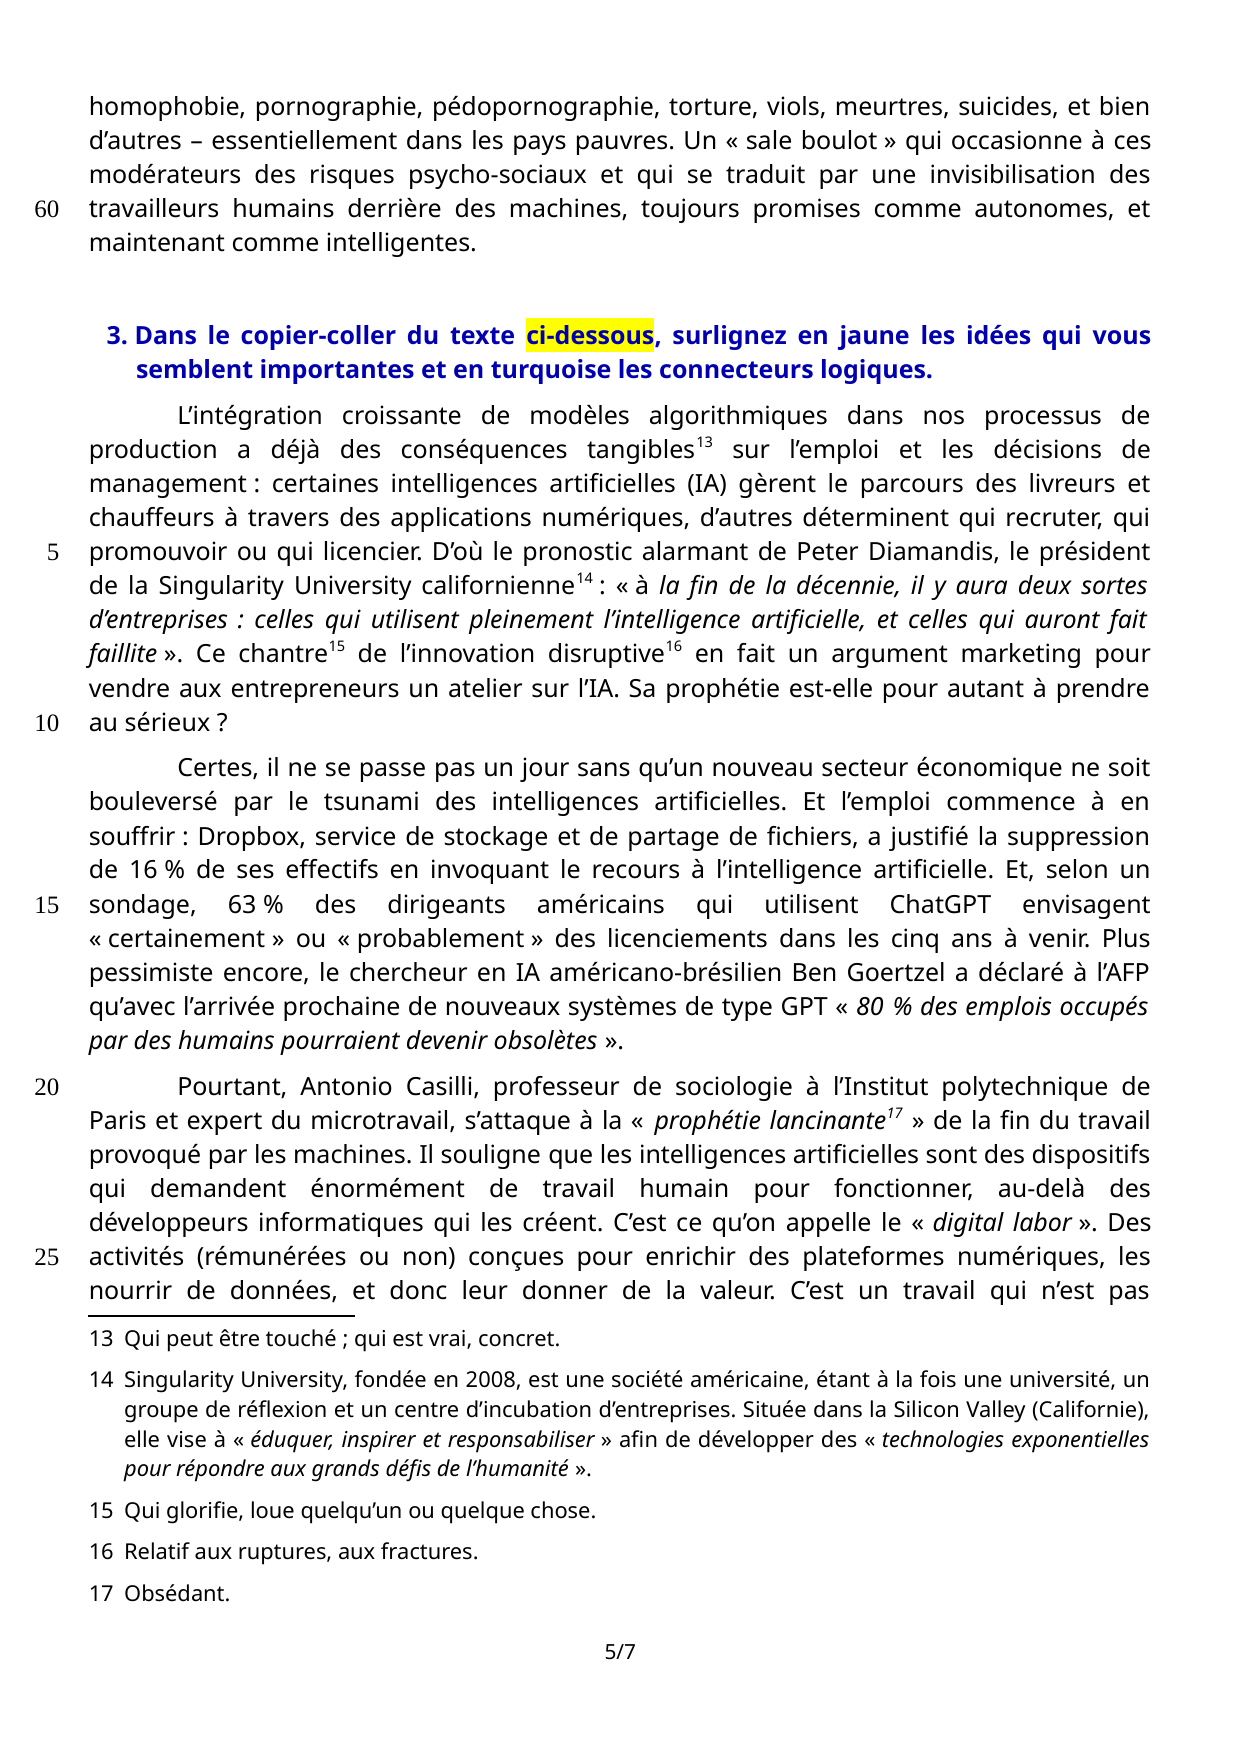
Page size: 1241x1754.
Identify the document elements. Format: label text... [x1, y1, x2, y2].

text Relatif aux ruptures, aux fractures. [88, 1536, 1152, 1566]
text L’intégration croissante de modèles algorithmiques dans nos processus de production a déjà des conséquences tangibles sur l’emploi et les décisions de management : certaines intelligences artificielles (IA) gèrent le parcours des livreurs et chauffeurs à travers des applications numériques, d’autres déterminent qui recruter, qui promouvoir ou qui licencier. D’où le pronostic alarmant de Peter Diamandis, le président de la Singularity University californienne : « à la fin de la décennie, il y aura deux sortes d’entreprises : celles qui utilisent pleinement l’intelligence artificielle, et celles qui auront fait faillite ». Ce chantre de l’innovation disruptive en fait un argument marketing pour vendre aux entrepreneurs un atelier sur l’IA. Sa prophétie est-elle pour autant à prendre au sérieux ? [88, 398, 1152, 738]
text Qui peut être touché ; qui est vrai, concret. [88, 1322, 1152, 1352]
text Qui glorifie, loue quelqu’un ou quelque chose. [88, 1495, 1152, 1524]
text Certes, il ne se passe pas un jour sans qu’un nouveau secteur économique ne soit bouleversé par le tsunami des intelligences artificielles. Et l’emploi commence à en souffrir : Dropbox, service de stockage et de partage de fichiers, a justifié la suppression de 16 % de ses effectifs en invoquant le recours à l’intelligence artificielle. Et, selon un sondage, 63 % des dirigeants américains qui utilisent ChatGPT envisagent « certainement » ou « probablement » des licenciements dans les cinq ans à venir. Plus pessimiste encore, le chercheur en IA américano-brésilien Ben Goertzel a déclaré à l’AFP qu’avec l’arrivée prochaine de nouveaux systèmes de type GPT « 80 % des emplois occupés par des humains pourraient devenir obsolètes ». [88, 750, 1152, 1057]
text Obsédant. [88, 1578, 1152, 1607]
text Singularity University, fondée en 2008, est une société américaine, étant à la fois une université, un groupe de réflexion et un centre d’incubation d’entreprises. Située dans la Silicon Valley (Californie), elle vise à « éduquer, inspirer et responsabiliser » afin de développer des « technologies exponentielles pour répondre aux grands défis de l’humanité ». [88, 1364, 1152, 1483]
text Pourtant, Antonio Casilli, professeur de sociologie à l’Institut polytechnique de Paris et expert du microtravail, s’attaque à la « prophétie lancinante » de la fin du travail provoqué par les machines. Il souligne que les intelligences artificielles sont des dispositifs qui demandent énormément de travail humain pour fonctionner, au-delà des développeurs informatiques qui les créent. C’est ce qu’on appelle le « digital labor ». Des activités (rémunérées ou non) conçues pour enrichir des plateformes numériques, les nourrir de données, et donc leur donner de la valeur. C’est un travail qui n’est pas [88, 1068, 1152, 1307]
list Dans le copier-coller du texte ci-dessous, surlignez en jaune les idées qui vous semblent importantes et en turquoise les connecteurs logiques. [106, 318, 1152, 386]
text homophobie, pornographie, pédopornographie, torture, viols, meurtres, suicides, et bien d’autres – essentiellement dans les pays pauvres. Un « sale boulot » qui occasionne à ces modérateurs des risques psycho-sociaux et qui se traduit par une invisibilisation des travailleurs humains derrière des machines, toujours promises comme autonomes, et maintenant comme intelligentes. [88, 88, 1152, 259]
